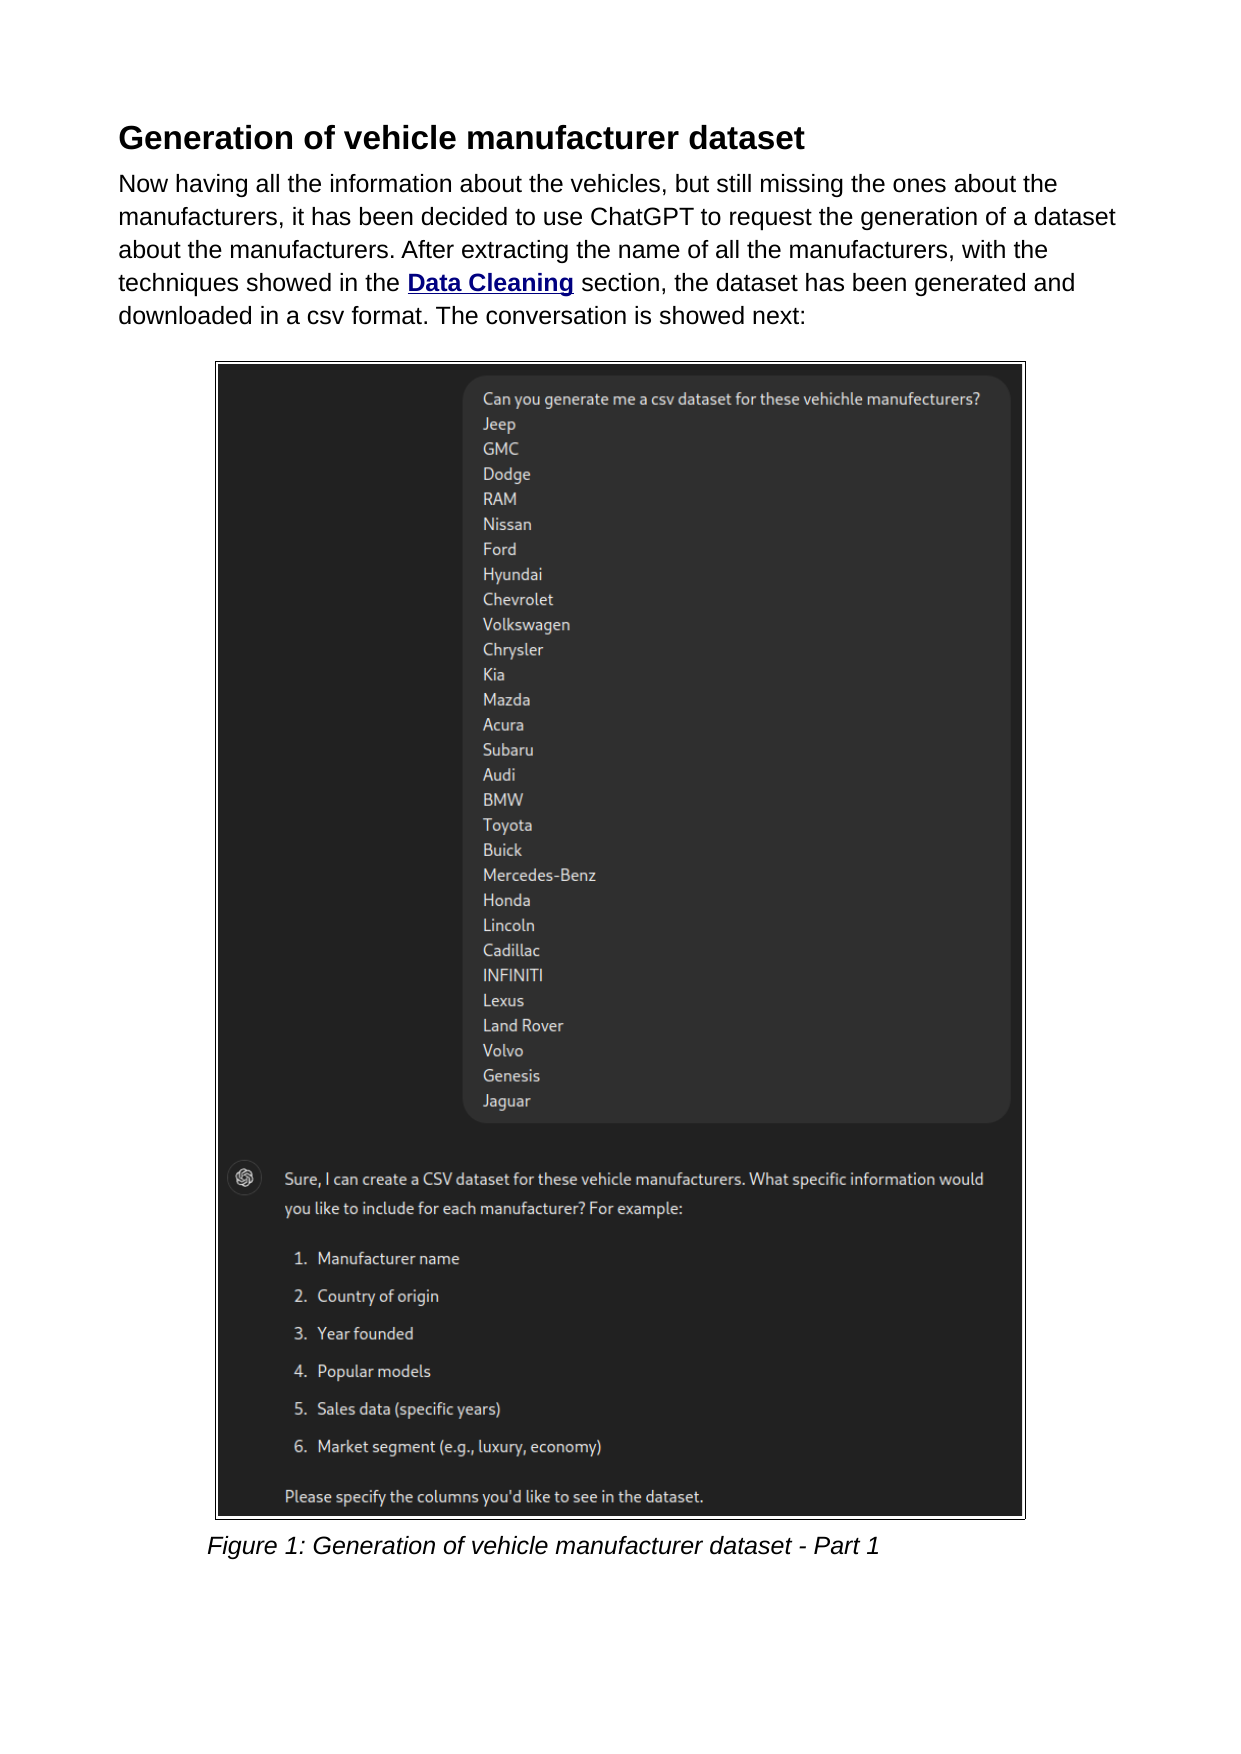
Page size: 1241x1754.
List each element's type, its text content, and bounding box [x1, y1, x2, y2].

picture [218, 364, 1023, 1516]
text Now having all the information about the vehicles, but still missing the ones about the manufacturers, it has been decided to use ChatGPT to request the generation of a dataset about the manufacturers. After extracting the name of all the manufacturers, with the techniques showed in the Data Cleaning section, the dataset has been generated and downloaded in a csv format. The conversation is showed next: [118, 169, 1122, 330]
subtitle Generation of vehicle manufacturer dataset [118, 118, 1122, 157]
text Figure 1: Generation of vehicle manufacturer dataset - Part 1 [207, 361, 1033, 1560]
